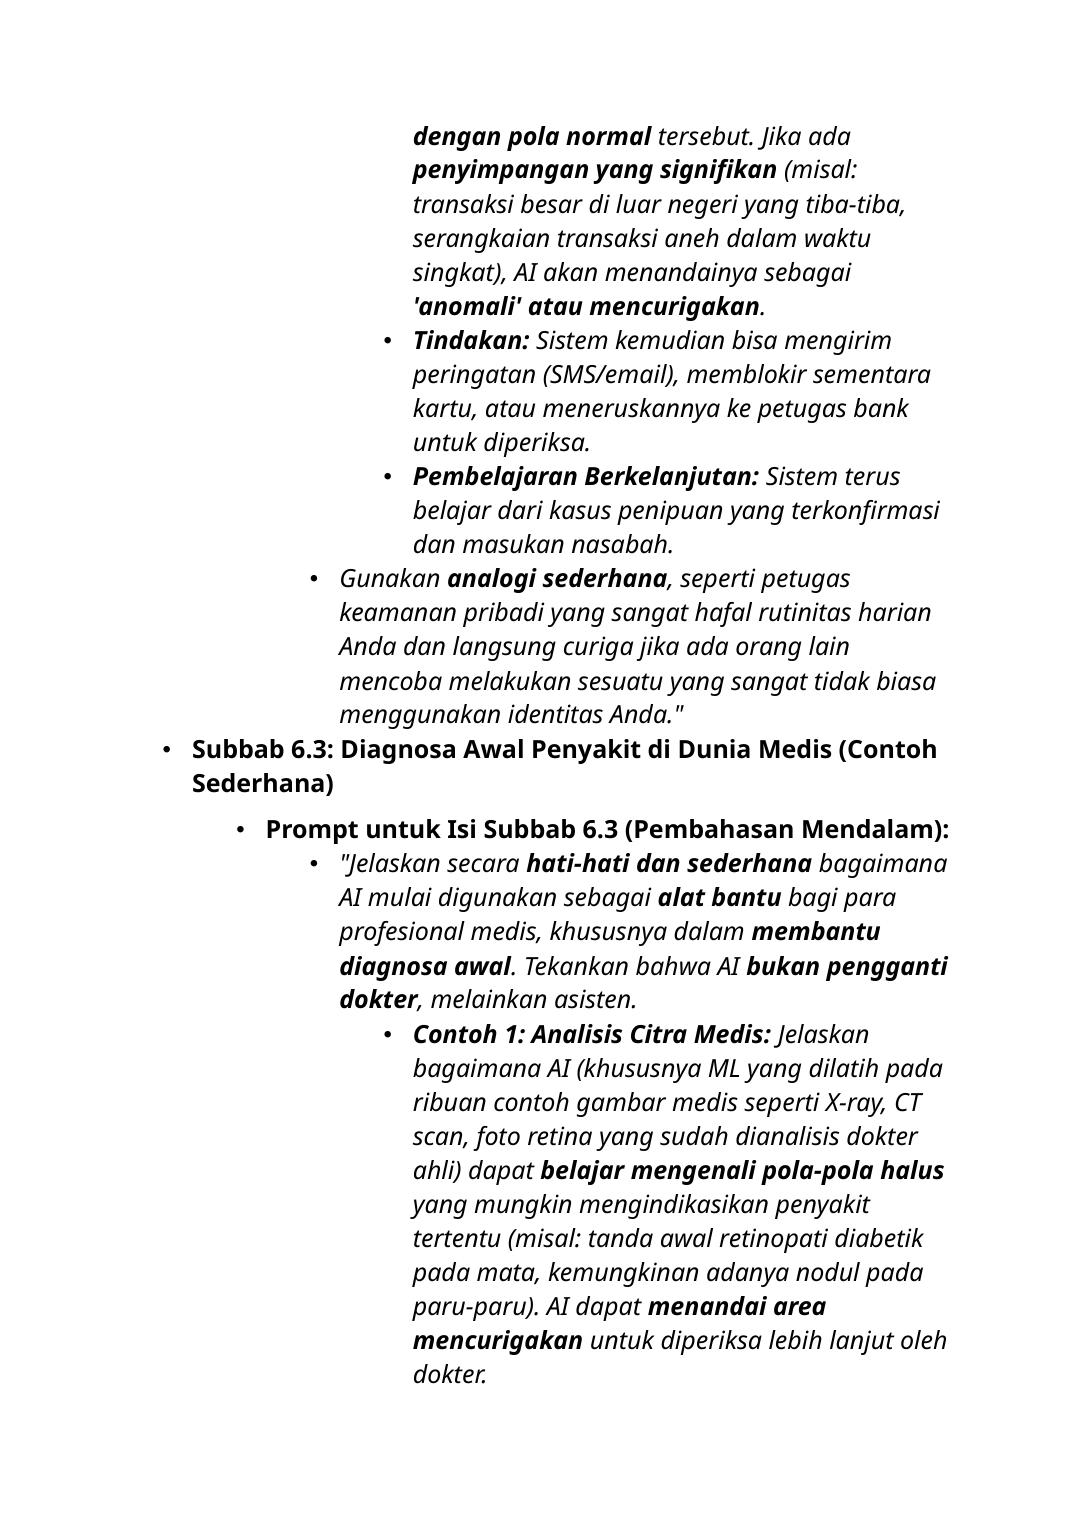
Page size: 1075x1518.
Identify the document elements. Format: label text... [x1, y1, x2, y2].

list Prompt untuk Isi Subbab 6.3 (Pembahasan Mendalam): [236, 812, 957, 846]
list Contoh 1: Analisis Citra Medis: Jelaskan bagaimana AI (khususnya ML yang dilatih pada ribuan contoh gambar medis seperti X-ray, CT scan, foto retina yang sudah dianalisis dokter ahli) dapat belajar mengenali pola-pola halus yang mungkin mengindikasikan penyakit tertentu (misal: tanda awal retinopati diabetik pada mata, kemungkinan adanya nodul pada paru-paru). AI dapat menandai area mencurigakan untuk diperiksa lebih lanjut oleh dokter. [383, 1016, 957, 1391]
list Subbab 6.3: Diagnosa Awal Penyakit di Dunia Medis (Contoh Sederhana) [162, 731, 957, 799]
list "Jelaskan secara hati-hati dan sederhana bagaimana AI mulai digunakan sebagai alat bantu bagi para profesional medis, khususnya dalam membantu diagnosa awal. Tekankan bahwa AI bukan pengganti dokter, melainkan asisten. [309, 846, 957, 1016]
list Tindakan: Sistem kemudian bisa mengirim peringatan (SMS/email), memblokir sementara kartu, atau meneruskannya ke petugas bank untuk diperiksa. [383, 322, 957, 459]
list Pembelajaran Berkelanjutan: Sistem terus belajar dari kasus penipuan yang terkonfirmasi dan masukan nasabah. [383, 459, 957, 561]
list Gunakan analogi sederhana, seperti petugas keamanan pribadi yang sangat hafal rutinitas harian Anda dan langsung curiga jika ada orang lain mencoba melakukan sesuatu yang sangat tidak biasa menggunakan identitas Anda." [309, 561, 957, 731]
list dengan pola normal tersebut. Jika ada penyimpangan yang signifikan (misal: transaksi besar di luar negeri yang tiba-tiba, serangkaian transaksi aneh dalam waktu singkat), AI akan menandainya sebagai 'anomali' atau mencurigakan. [383, 118, 957, 322]
